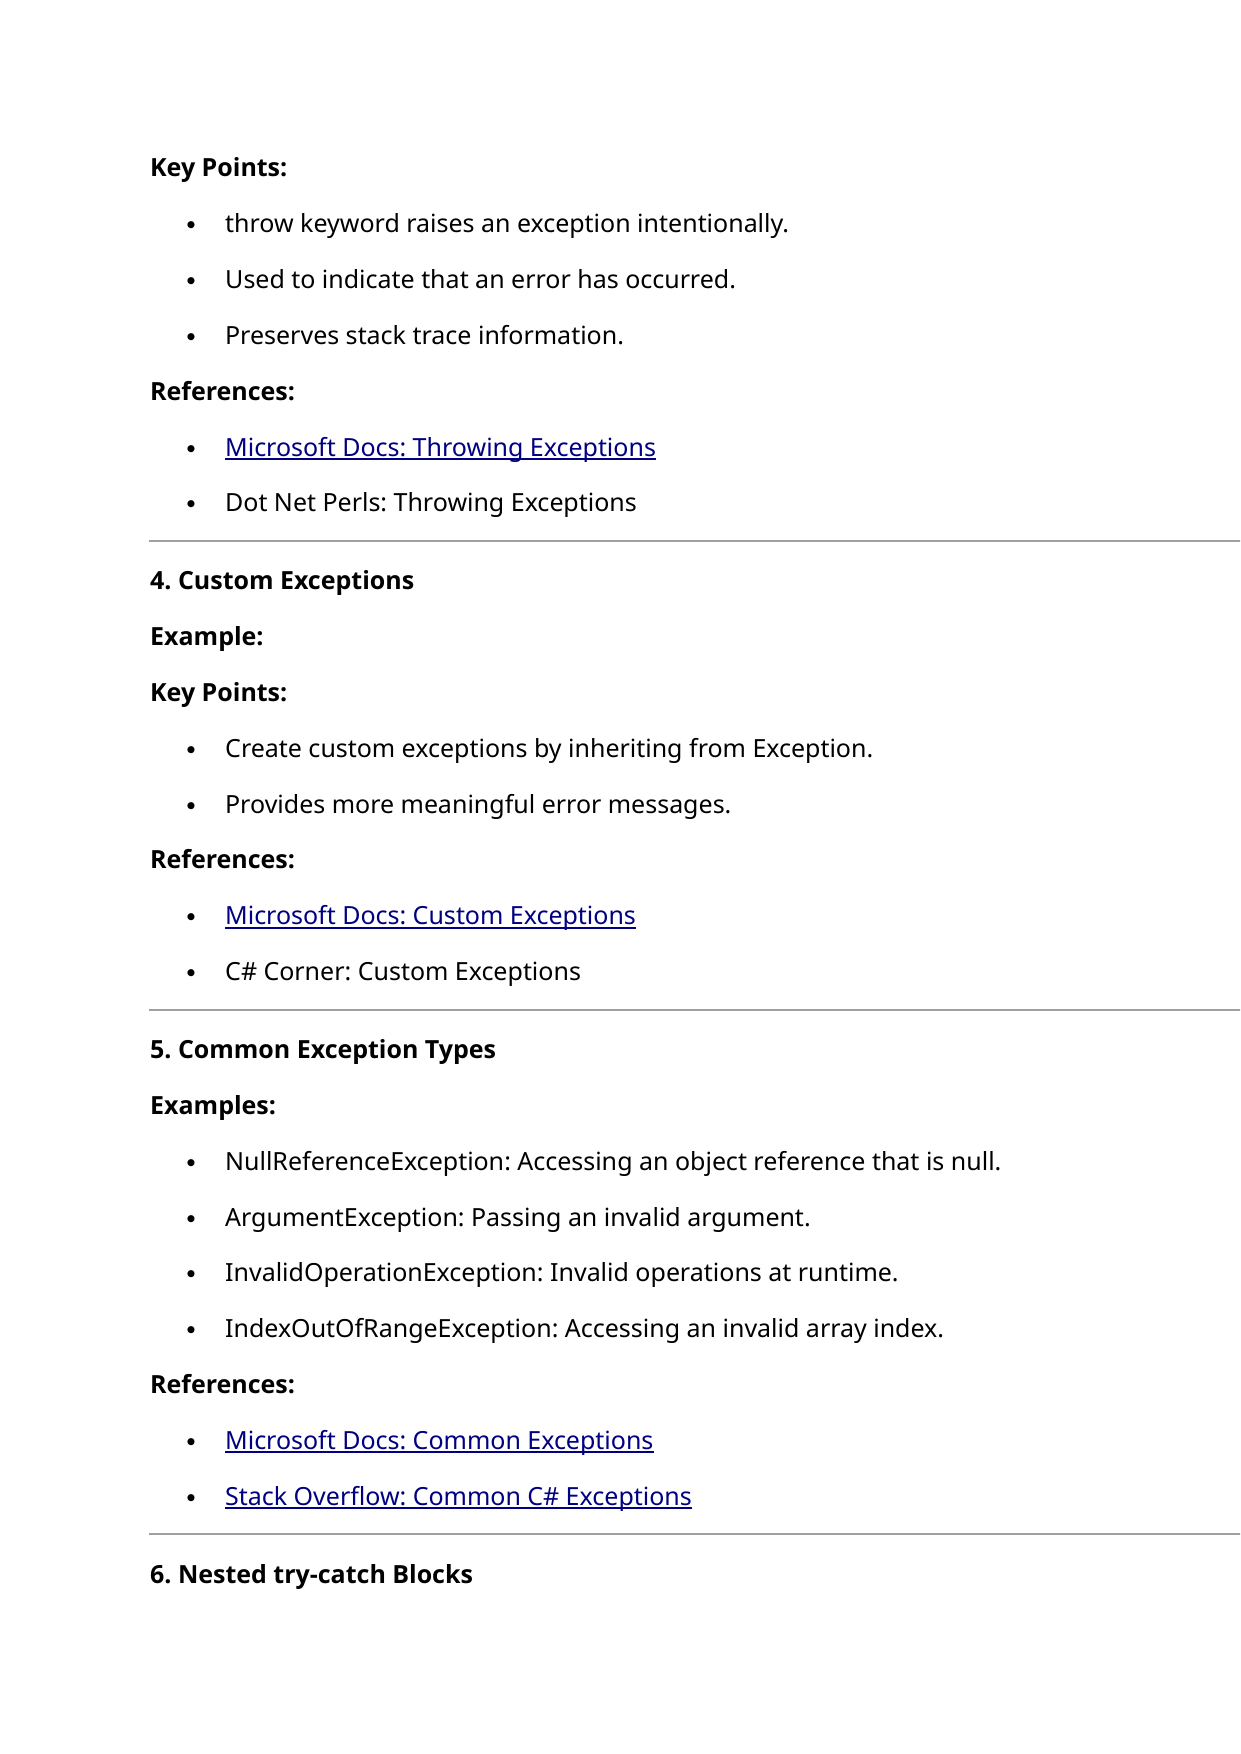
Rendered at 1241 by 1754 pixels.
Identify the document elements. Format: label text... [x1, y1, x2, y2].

list Create custom exceptions by inheriting from Exception. [187, 730, 1090, 764]
text 6. Nested try-catch Blocks [150, 1556, 1090, 1590]
list Dot Net Perls: Throwing Exceptions [187, 485, 1090, 519]
text References: [150, 1367, 1090, 1401]
text References: [150, 373, 1090, 407]
text 4. Custom Exceptions [150, 563, 1090, 597]
list NullReferenceException: Accessing an object reference that is null. [187, 1143, 1090, 1177]
list Microsoft Docs: Common Exceptions [187, 1422, 1090, 1457]
text Key Points: [150, 150, 1090, 184]
text Key Points: [150, 674, 1090, 709]
list Preserves stack trace information. [187, 317, 1090, 352]
list ArgumentException: Passing an invalid argument. [187, 1199, 1090, 1233]
list IndexOutOfRangeException: Accessing an invalid array index. [187, 1311, 1090, 1345]
list Used to indicate that an error has occurred. [187, 262, 1090, 296]
list C# Corner: Custom Exceptions [187, 954, 1090, 988]
text Examples: [150, 1087, 1090, 1122]
text Example: [150, 619, 1090, 653]
text 5. Common Exception Types [150, 1032, 1090, 1066]
list Provides more meaningful error messages. [187, 786, 1090, 820]
list Stack Overflow: Common C# Exceptions [187, 1478, 1090, 1512]
list Microsoft Docs: Throwing Exceptions [187, 429, 1090, 463]
list InvalidOperationException: Invalid operations at runtime. [187, 1255, 1090, 1289]
list throw keyword raises an exception intentionally. [187, 206, 1090, 240]
text References: [150, 842, 1090, 876]
list Microsoft Docs: Custom Exceptions [187, 898, 1090, 932]
